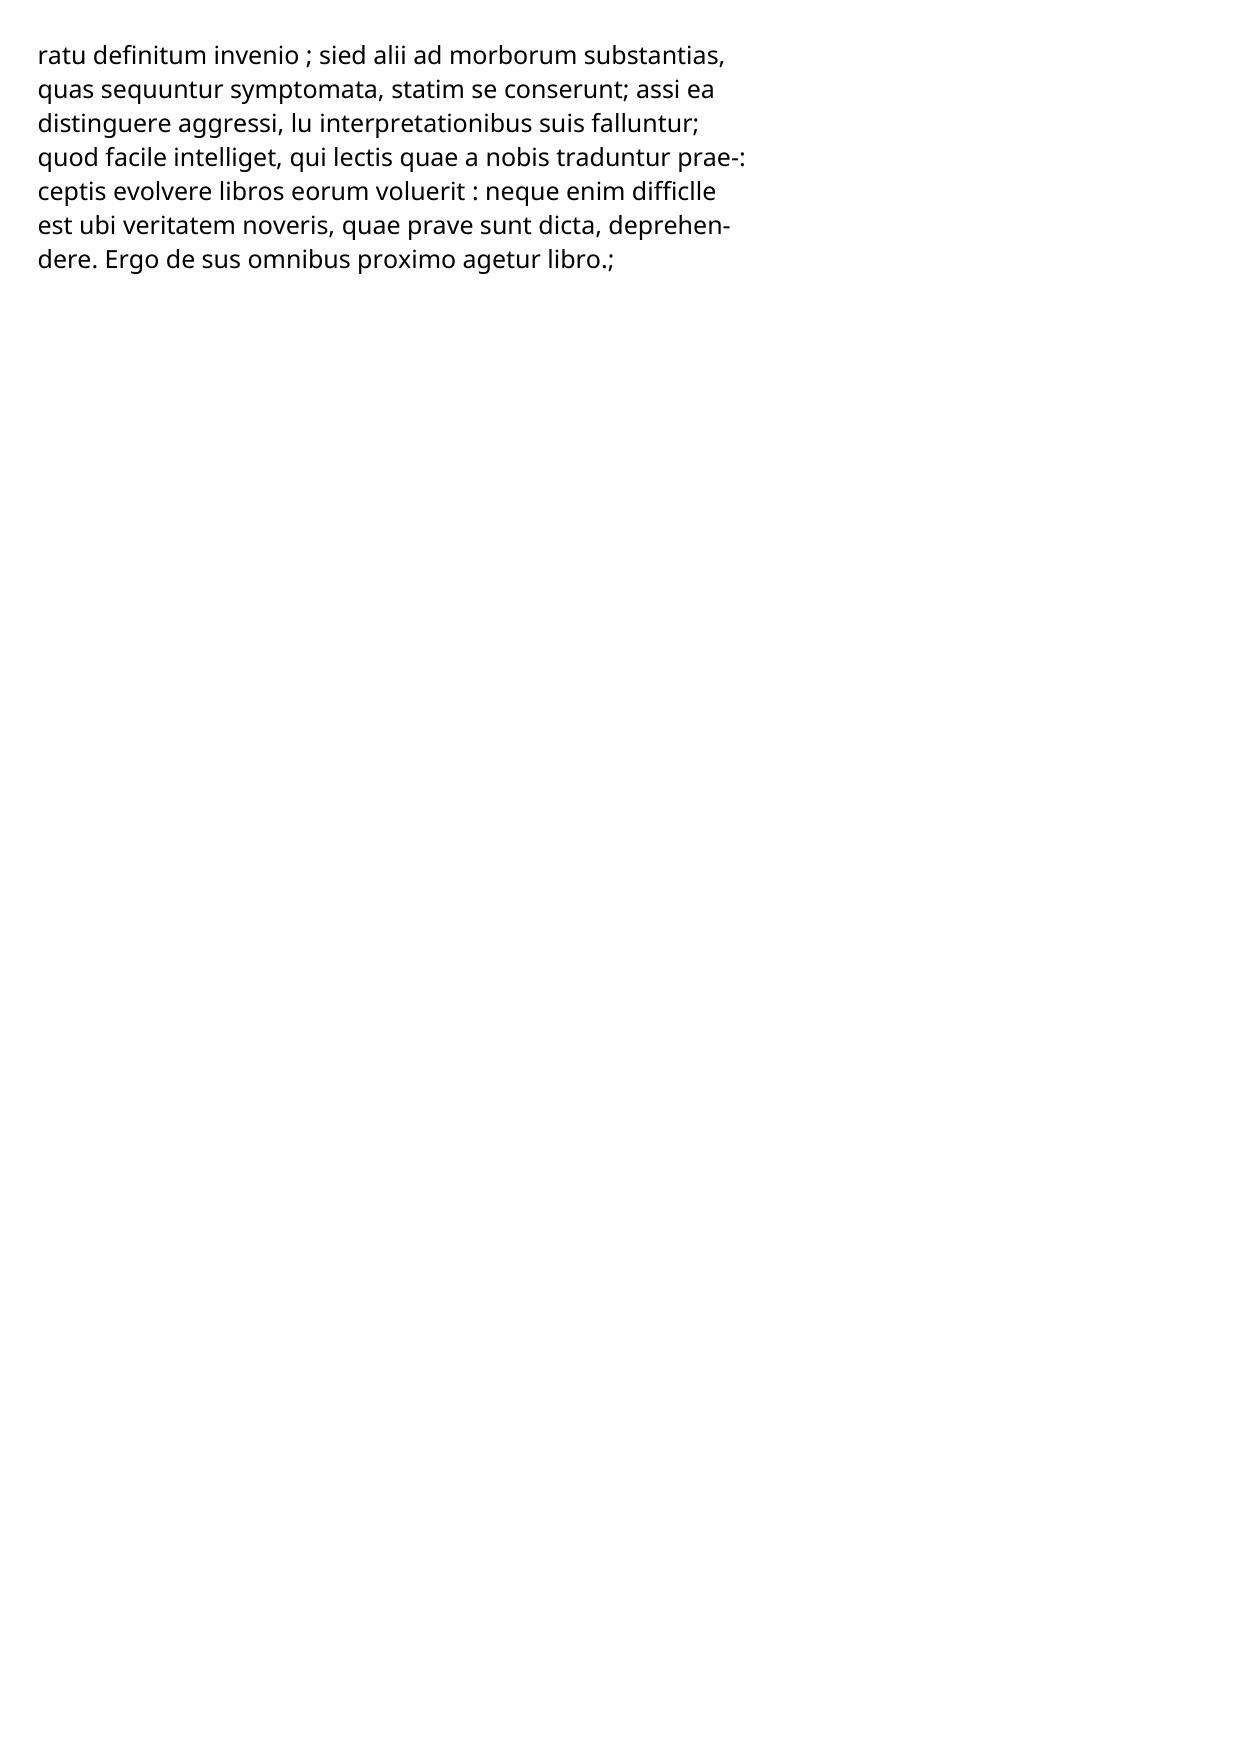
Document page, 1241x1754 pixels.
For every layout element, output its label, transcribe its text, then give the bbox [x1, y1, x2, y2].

text ratu definitum invenio ; sied alii ad morborum substantias, quas sequuntur symptomata, statim se conserunt; assi ea distinguere aggressi, lu interpretationibus suis falluntur; quod facile intelliget, qui lectis quae a nobis traduntur prae-: ceptis evolvere libros eorum voluerit : neque enim difficlle est ubi veritatem noveris, quae prave sunt dicta, deprehen- dere. Ergo de sus omnibus proximo agetur libro.; [37, 37, 1203, 276]
